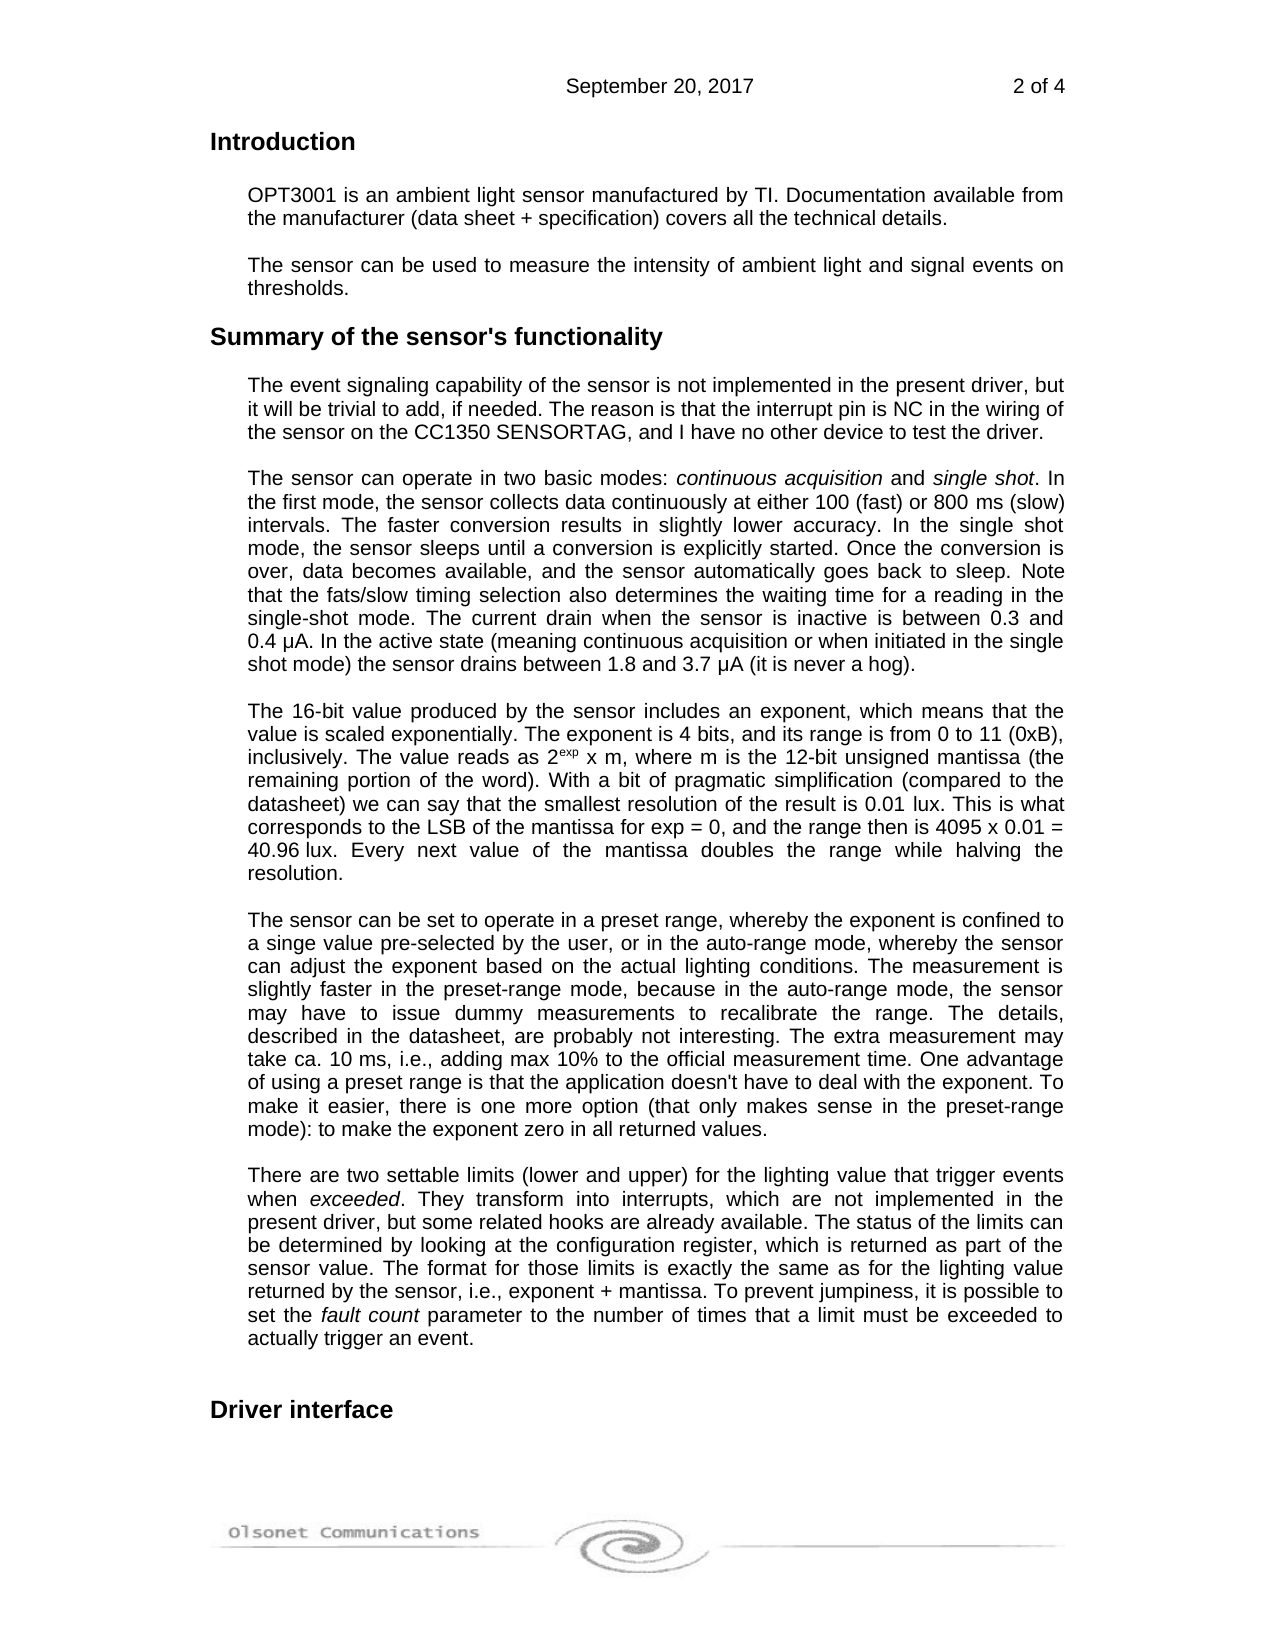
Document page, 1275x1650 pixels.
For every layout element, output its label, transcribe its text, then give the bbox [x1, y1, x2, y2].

subtitle Driver interface [210, 1396, 1065, 1424]
subtitle Introduction [210, 128, 1065, 156]
text The sensor can operate in two basic modes: continuous acquisition and single shot. In the first mode, the sensor collects data continuously at either 100 (fast) or 800 ms (slow) intervals. The faster conversion results in slightly lower accuracy. In the single shot mode, the sensor sleeps until a conversion is explicitly started. Once the conversion is over, data becomes available, and the sensor automatically goes back to sleep. Note that the fats/slow timing selection also determines the waiting time for a reading in the single-shot mode. The current drain when the sensor is inactive is between 0.3 and 0.4 μA. In the active state (meaning continuous acquisition or when initiated in the single shot mode) the sensor drains between 1.8 and 3.7 μA (it is never a hog). [247, 467, 1065, 676]
picture [210, 1504, 1065, 1596]
text The sensor can be set to operate in a preset range, whereby the exponent is confined to a singe value pre-selected by the user, or in the auto-range mode, whereby the sensor can adjust the exponent based on the actual lighting conditions. The measurement is slightly faster in the preset-range mode, because in the auto-range mode, the sensor may have to issue dummy measurements to recalibrate the range. The details, described in the datasheet, are probably not interesting. The extra measurement may take ca. 10 ms, i.e., adding max 10% to the official measurement time. One advantage of using a preset range is that the application doesn't have to deal with the exponent. To make it easier, there is one more option (that only makes sense in the preset-range mode): to make the exponent zero in all returned values. [247, 908, 1065, 1141]
subtitle Summary of the sensor's functionality [210, 323, 1065, 351]
text The 16-bit value produced by the sensor includes an exponent, which means that the value is scaled exponentially. The exponent is 4 bits, and its range is from 0 to 11 (0xB), inclusively. The value reads as 2exp x m, where m is the 12-bit unsigned mantissa (the remaining portion of the word). With a bit of pragmatic simplification (compared to the datasheet) we can say that the smallest resolution of the result is 0.01 lux. This is what corresponds to the LSB of the mantissa for exp = 0, and the range then is 4095 x 0.01 = 40.96 lux. Every next value of the mantissa doubles the range while halving the resolution. [247, 699, 1065, 885]
text OPT3001 is an ambient light sensor manufactured by TI. Documentation available from the manufacturer (data sheet + specification) covers all the technical details. [247, 183, 1065, 230]
text The sensor can be used to measure the intensity of ambient light and signal events on thresholds. [247, 253, 1065, 300]
text The event signaling capability of the sensor is not implemented in the present driver, but it will be trivial to add, if needed. The reason is that the interrupt pin is NC in the wiring of the sensor on the CC1350 SENSORTAG, and I have no other device to test the driver. [247, 374, 1065, 444]
text There are two settable limits (lower and upper) for the lighting value that trigger events when exceeded. They transform into interrupts, which are not implemented in the present driver, but some related hooks are already available. The status of the limits can be determined by looking at the configuration register, which is returned as part of the sensor value. The format for those limits is exactly the same as for the lighting value returned by the sensor, i.e., exponent + mantissa. To prevent jumpiness, it is possible to set the fault count parameter to the number of times that a limit must be exceeded to actually trigger an event. [247, 1164, 1065, 1350]
